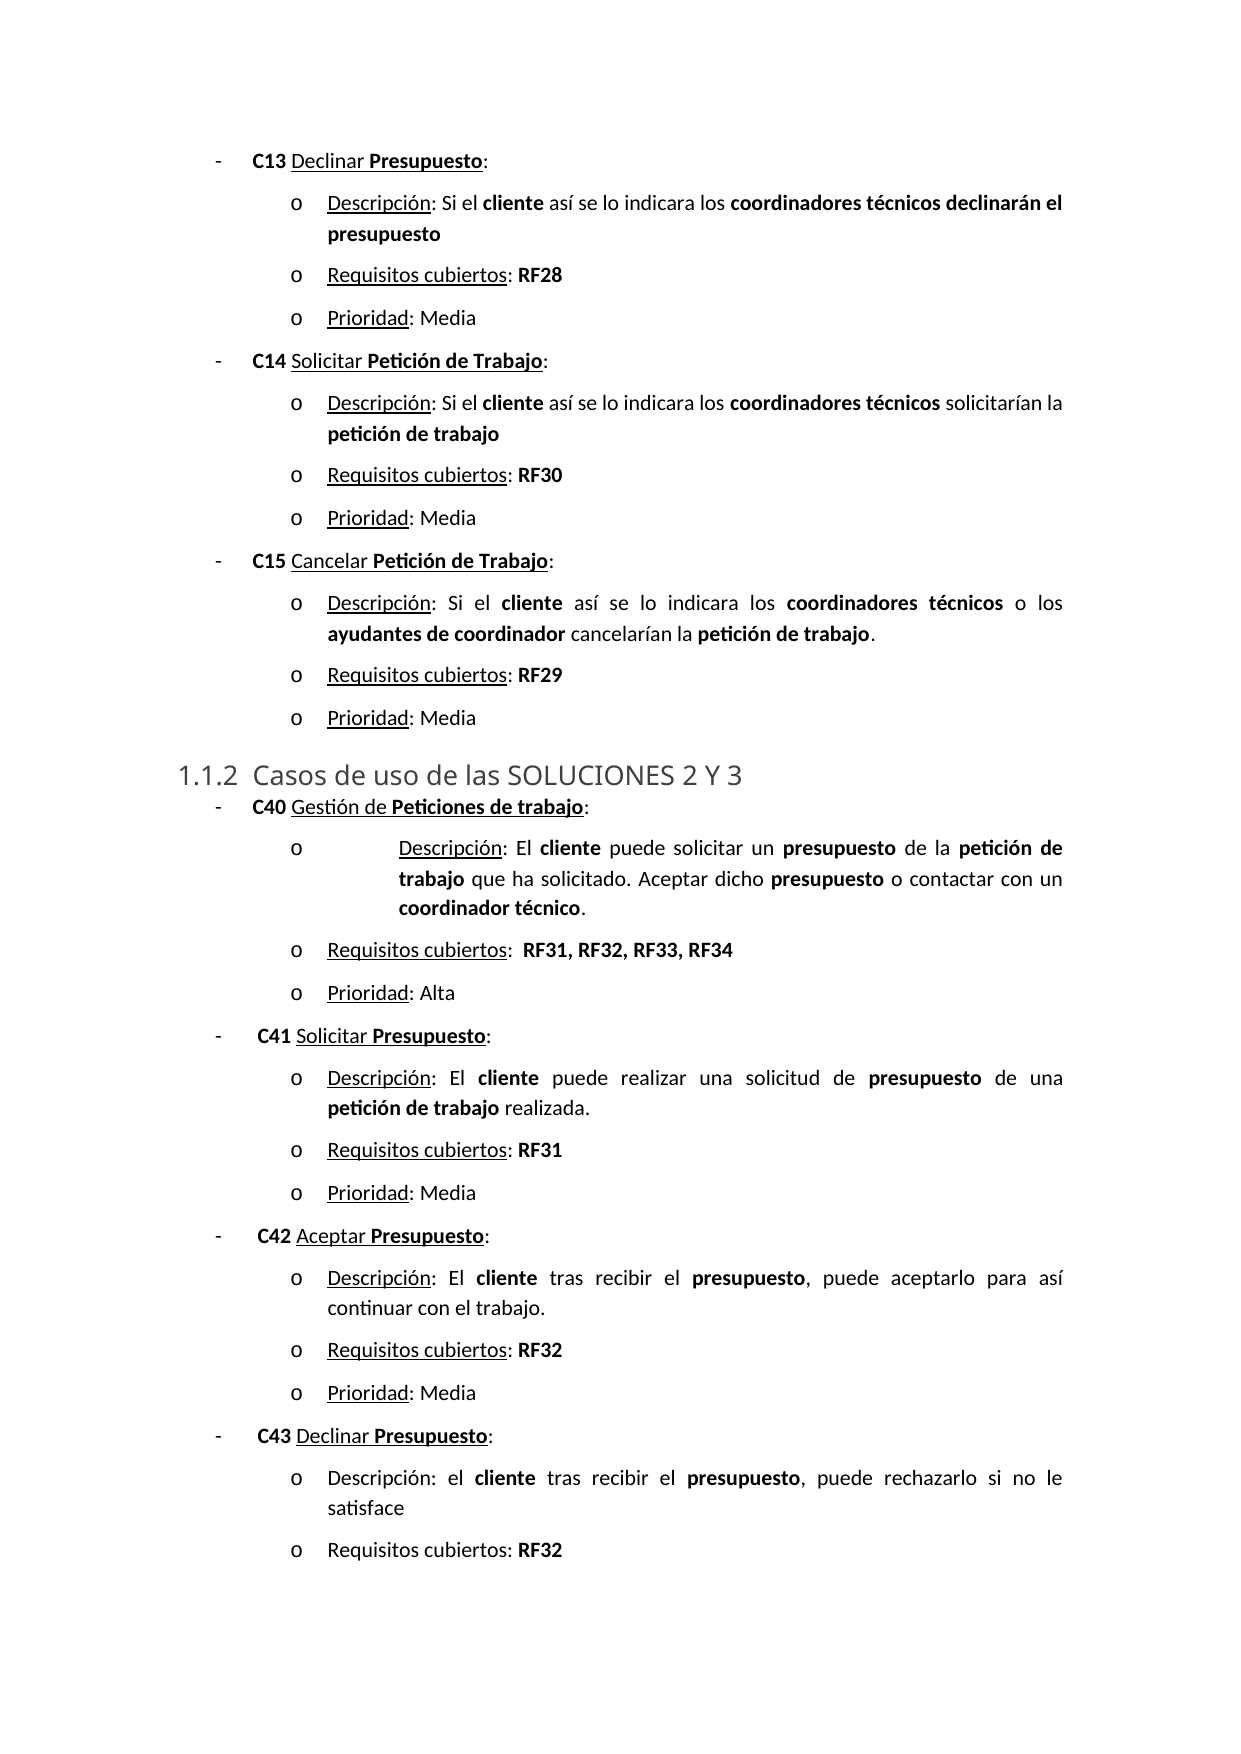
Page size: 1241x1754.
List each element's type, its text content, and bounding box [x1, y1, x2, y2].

list Requisitos cubiertos: RF32 [290, 1336, 1063, 1364]
list Requisitos cubiertos: RF30 [290, 462, 1063, 489]
list C41 Solicitar Presupuesto: [215, 1022, 1063, 1049]
list Requisitos cubiertos: RF29 [290, 662, 1063, 689]
list C13 Declinar Presupuesto: [215, 148, 1063, 174]
subtitle Casos de uso de las SOLUCIONES 2 Y 3 [177, 756, 1063, 793]
list Requisitos cubiertos: RF32 [290, 1536, 1063, 1564]
list Descripción: Si el cliente así se lo indicara los coordinadores técnicos o los ayudantes de coordinador cancelarían la petición de trabajo. [290, 589, 1063, 646]
list C43 Declinar Presupuesto: [215, 1422, 1063, 1449]
list Prioridad: Media [290, 704, 1063, 732]
list Requisitos cubiertos: RF31 [290, 1136, 1063, 1164]
list C40 Gestión de Peticiones de trabajo: [215, 793, 1063, 819]
list Requisitos cubiertos: RF28 [290, 262, 1063, 289]
list Prioridad: Alta [290, 979, 1063, 1007]
list Descripción: El cliente puede solicitar un presupuesto de la petición de trabajo que ha solicitado. Aceptar dicho presupuesto o contactar con un coordinador técnico. [290, 834, 1063, 921]
list C15 Cancelar Petición de Trabajo: [215, 548, 1063, 574]
list Requisitos cubiertos: RF31, RF32, RF33, RF34 [290, 936, 1063, 964]
list C14 Solicitar Petición de Trabajo: [215, 348, 1063, 374]
list Descripción: El cliente tras recibir el presupuesto, puede aceptarlo para así continuar con el trabajo. [290, 1264, 1063, 1321]
list Descripción: Si el cliente así se lo indicara los coordinadores técnicos solicitarían la petición de trabajo [290, 389, 1063, 446]
list Prioridad: Media [290, 504, 1063, 532]
list Prioridad: Media [290, 304, 1063, 332]
list Descripción: Si el cliente así se lo indicara los coordinadores técnicos declinarán el presupuesto [290, 189, 1063, 246]
list Descripción: El cliente puede realizar una solicitud de presupuesto de una petición de trabajo realizada. [290, 1064, 1063, 1121]
list Descripción: el cliente tras recibir el presupuesto, puede rechazarlo si no le satisface [290, 1464, 1063, 1521]
list Prioridad: Media [290, 1379, 1063, 1407]
list Prioridad: Media [290, 1179, 1063, 1207]
list C42 Aceptar Presupuesto: [215, 1222, 1063, 1249]
